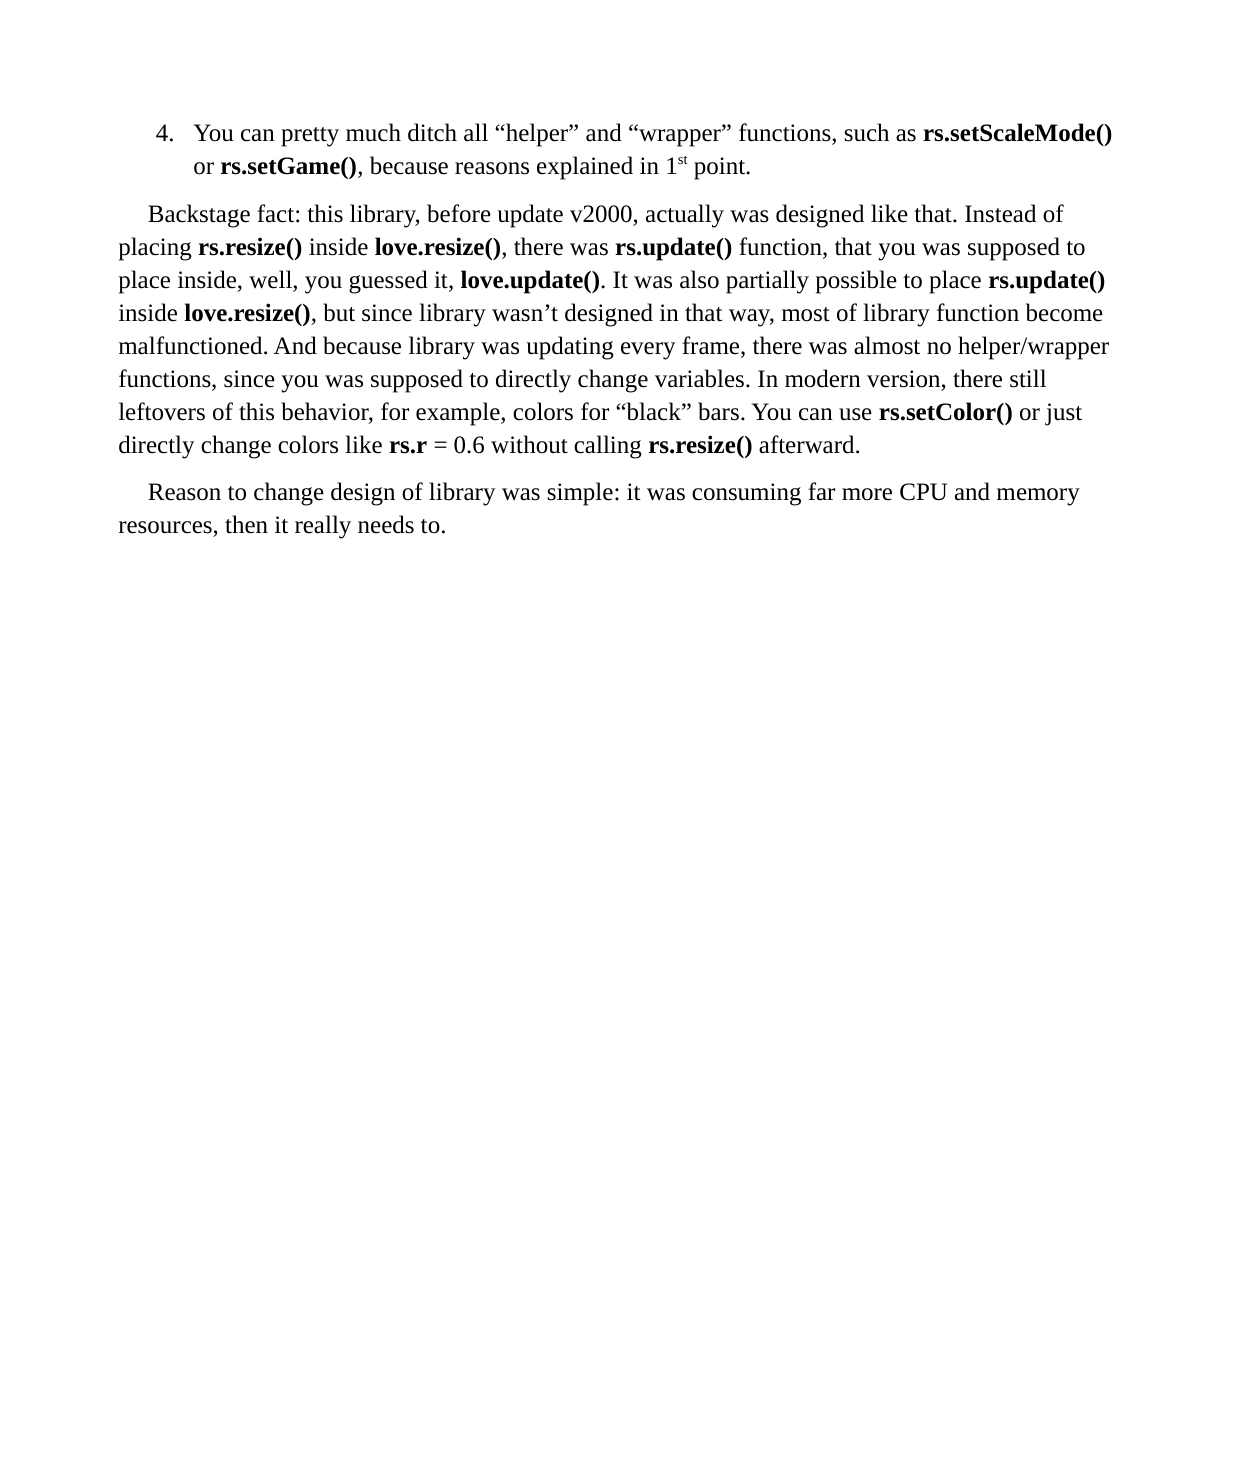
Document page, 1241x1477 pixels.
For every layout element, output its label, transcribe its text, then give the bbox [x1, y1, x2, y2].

text Backstage fact: this library, before update v2000, actually was designed like that. Instead of placing rs.resize() inside love.resize(), there was rs.update() function, that you was supposed to place inside, well, you guessed it, love.update(). It was also partially possible to place rs.update() inside love.resize(), but since library wasn’t designed in that way, most of library function become malfunctioned. And because library was updating every frame, there was almost no helper/wrapper functions, since you was supposed to directly change variables. In modern version, there still leftovers of this behavior, for example, colors for “black” bars. You can use rs.setColor() or just directly change colors like rs.r = 0.6 without calling rs.resize() afterward. [118, 199, 1122, 459]
list You can pretty much ditch all “helper” and “wrapper” functions, such as rs.setScaleMode() or rs.setGame(), because reasons explained in 1st point. [156, 118, 1122, 180]
text Reason to change design of library was simple: it was consuming far more CPU and memory resources, then it really needs to. [118, 477, 1122, 539]
